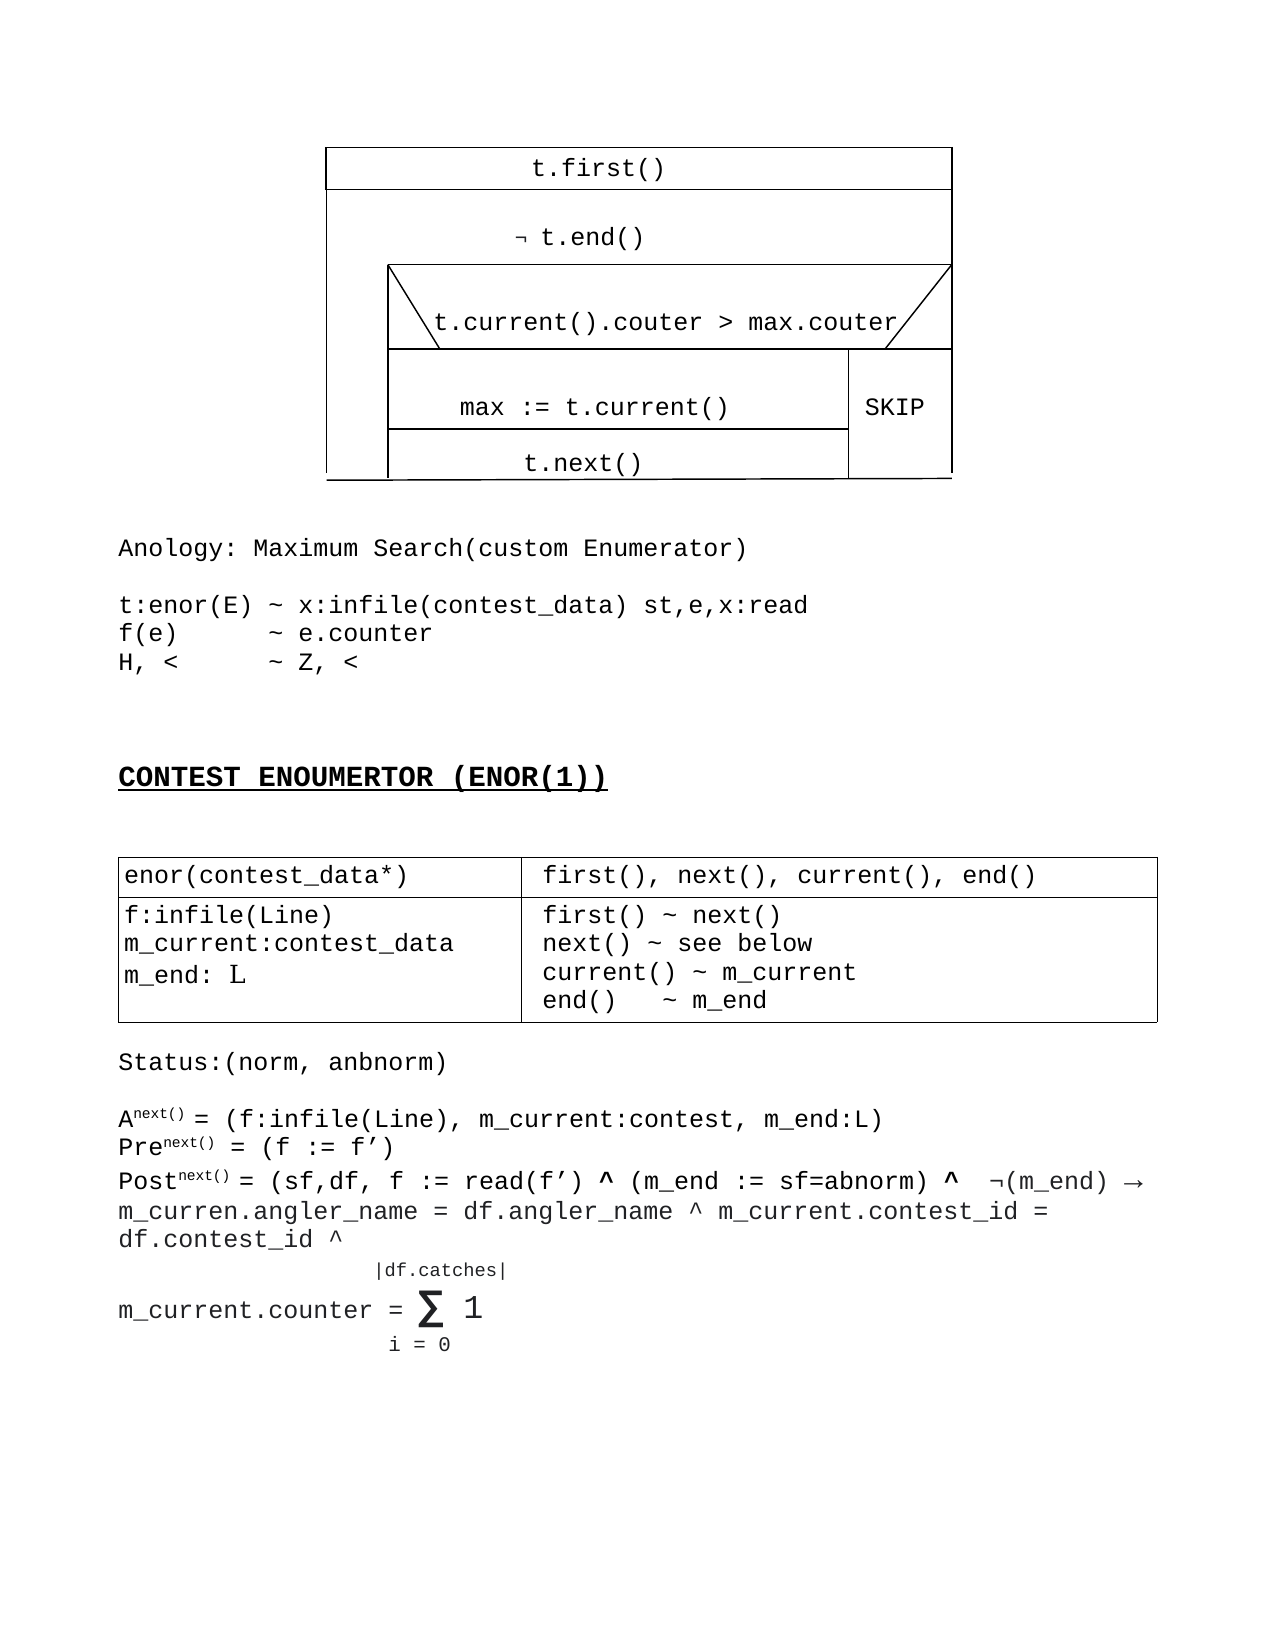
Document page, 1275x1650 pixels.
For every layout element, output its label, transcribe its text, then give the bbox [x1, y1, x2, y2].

table_cell f:infile(Line) m_current:contest_data m_end: L [119, 898, 521, 1022]
text t:enor(E) ~ x:infile(contest_data) st,e,x:read [118, 592, 1157, 621]
table_cell first() ~ next() next() ~ see below current() ~ m_current end() ~ m_end [522, 898, 1157, 1022]
text [118, 309, 326, 337]
text [953, 309, 1157, 337]
text f(e) ~ e.counter [118, 621, 1157, 649]
text [389, 309, 430, 337]
text |df.catches| [118, 1255, 1157, 1284]
text Prenext() = (f := f’) [118, 1135, 1157, 1163]
text [953, 218, 1157, 252]
text [849, 451, 1157, 479]
text ¬ t.end() [327, 218, 951, 252]
text i = 0 [118, 1331, 1157, 1359]
table_header t.first() [327, 148, 951, 189]
text Anext() = (f:infile(Line), m_current:contest, m_end:L) [118, 1107, 1157, 1135]
text Anology: Maximum Search(custom Enumerator) [118, 536, 1157, 564]
text t.next() [118, 451, 848, 479]
text [327, 394, 387, 422]
text max := t.current() [389, 394, 848, 422]
text Postnext() = (sf,df, f := read(f’) ^ (m_end := sf=abnorm) ^ ¬(m_end) → m_curren.angler_name = df.angler_name ^ m_current.contest_id = df.contest_id ^ [118, 1163, 1157, 1255]
text Status:(norm, anbnorm) [118, 1050, 1157, 1078]
table_header first(), next(), current(), end() [522, 858, 1157, 897]
table_header enor(contest_data*) [119, 858, 521, 897]
text SKIP [849, 394, 951, 422]
text [953, 394, 1157, 422]
text m_current.counter = ∑ 1 [118, 1284, 1157, 1331]
text [118, 394, 326, 422]
text [118, 218, 326, 252]
text [897, 309, 951, 337]
text t.current().couter > max.couter [417, 309, 914, 337]
text CONTEST ENOUMERTOR (ENOR(1)) [118, 762, 1157, 795]
text [327, 309, 387, 337]
text H, < ~ Z, < [118, 649, 1157, 677]
